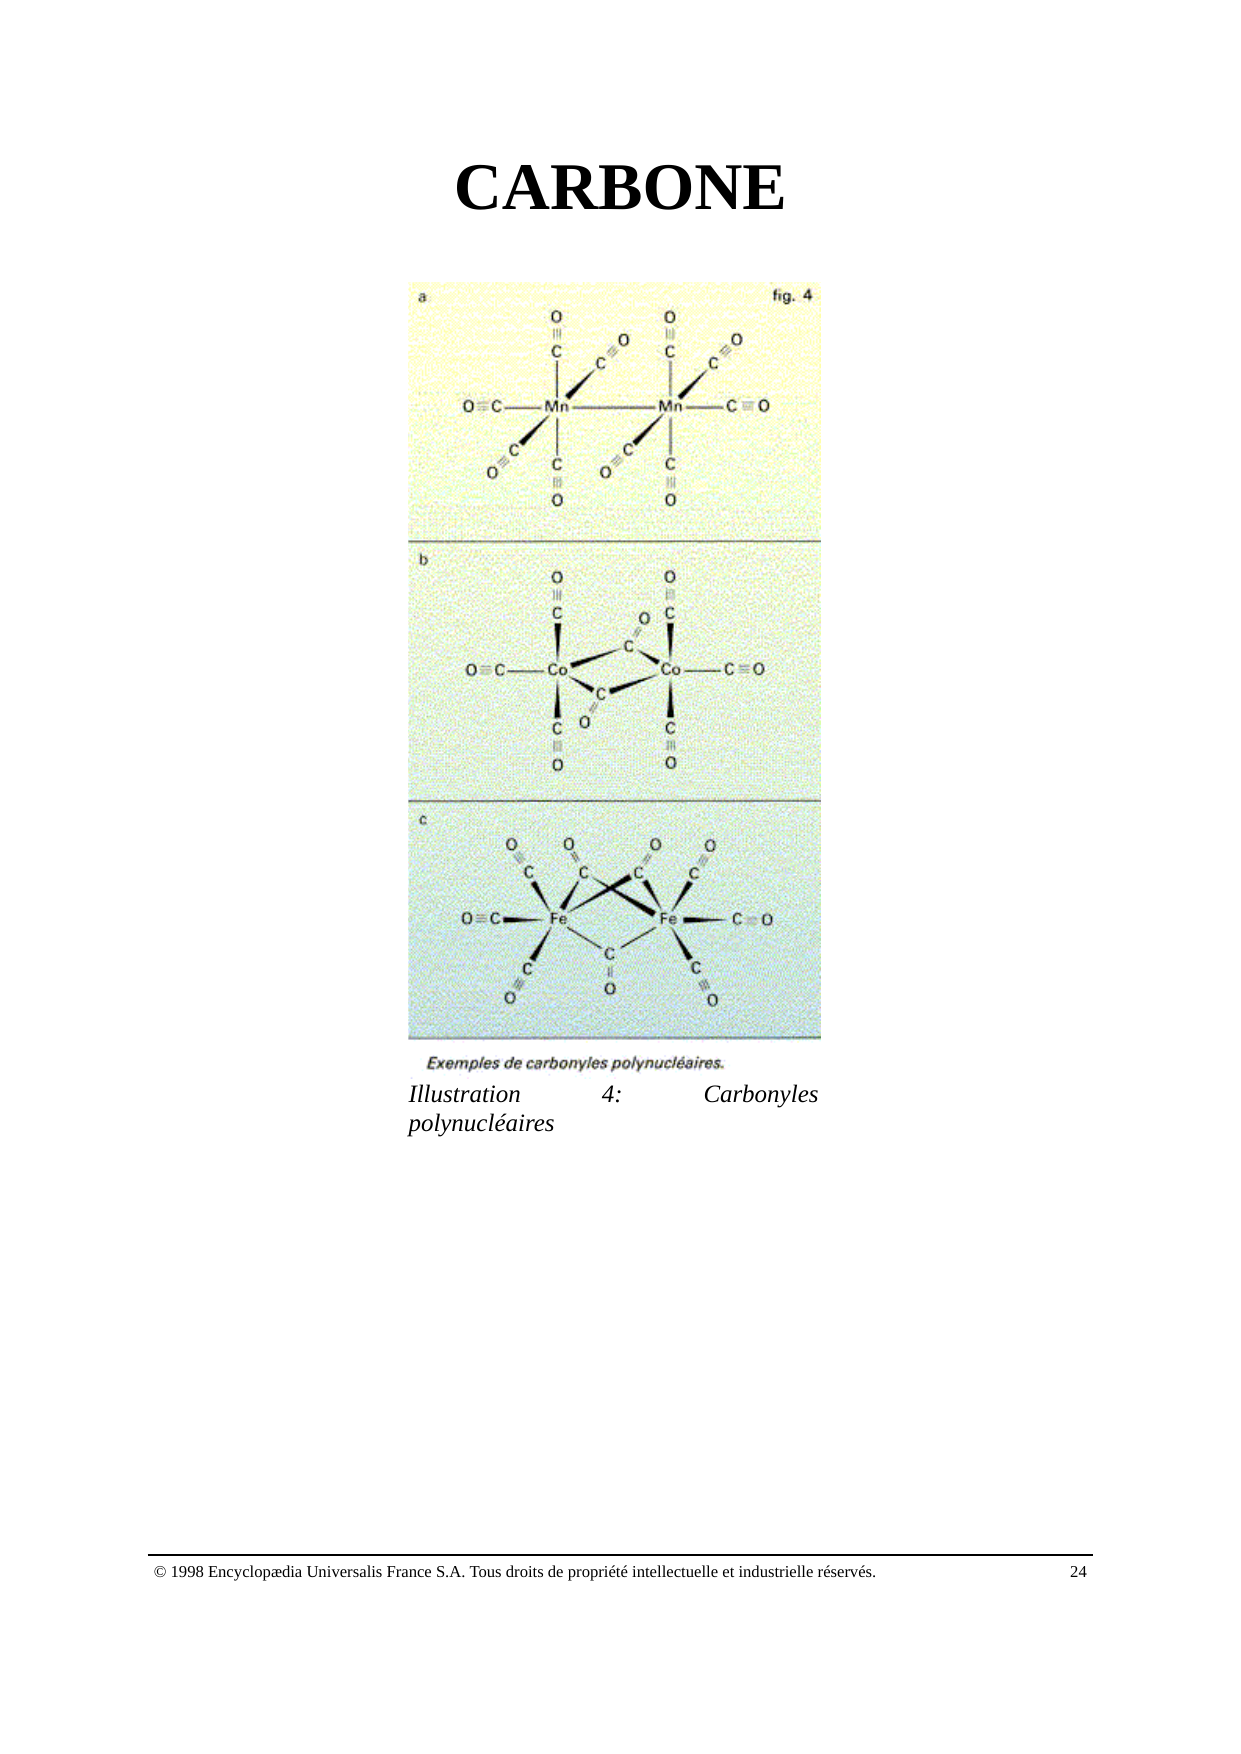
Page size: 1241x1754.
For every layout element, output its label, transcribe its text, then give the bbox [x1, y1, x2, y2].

picture [408, 282, 821, 1079]
text Illustration 4: Carbonyles polynucléaires [408, 1079, 821, 1136]
